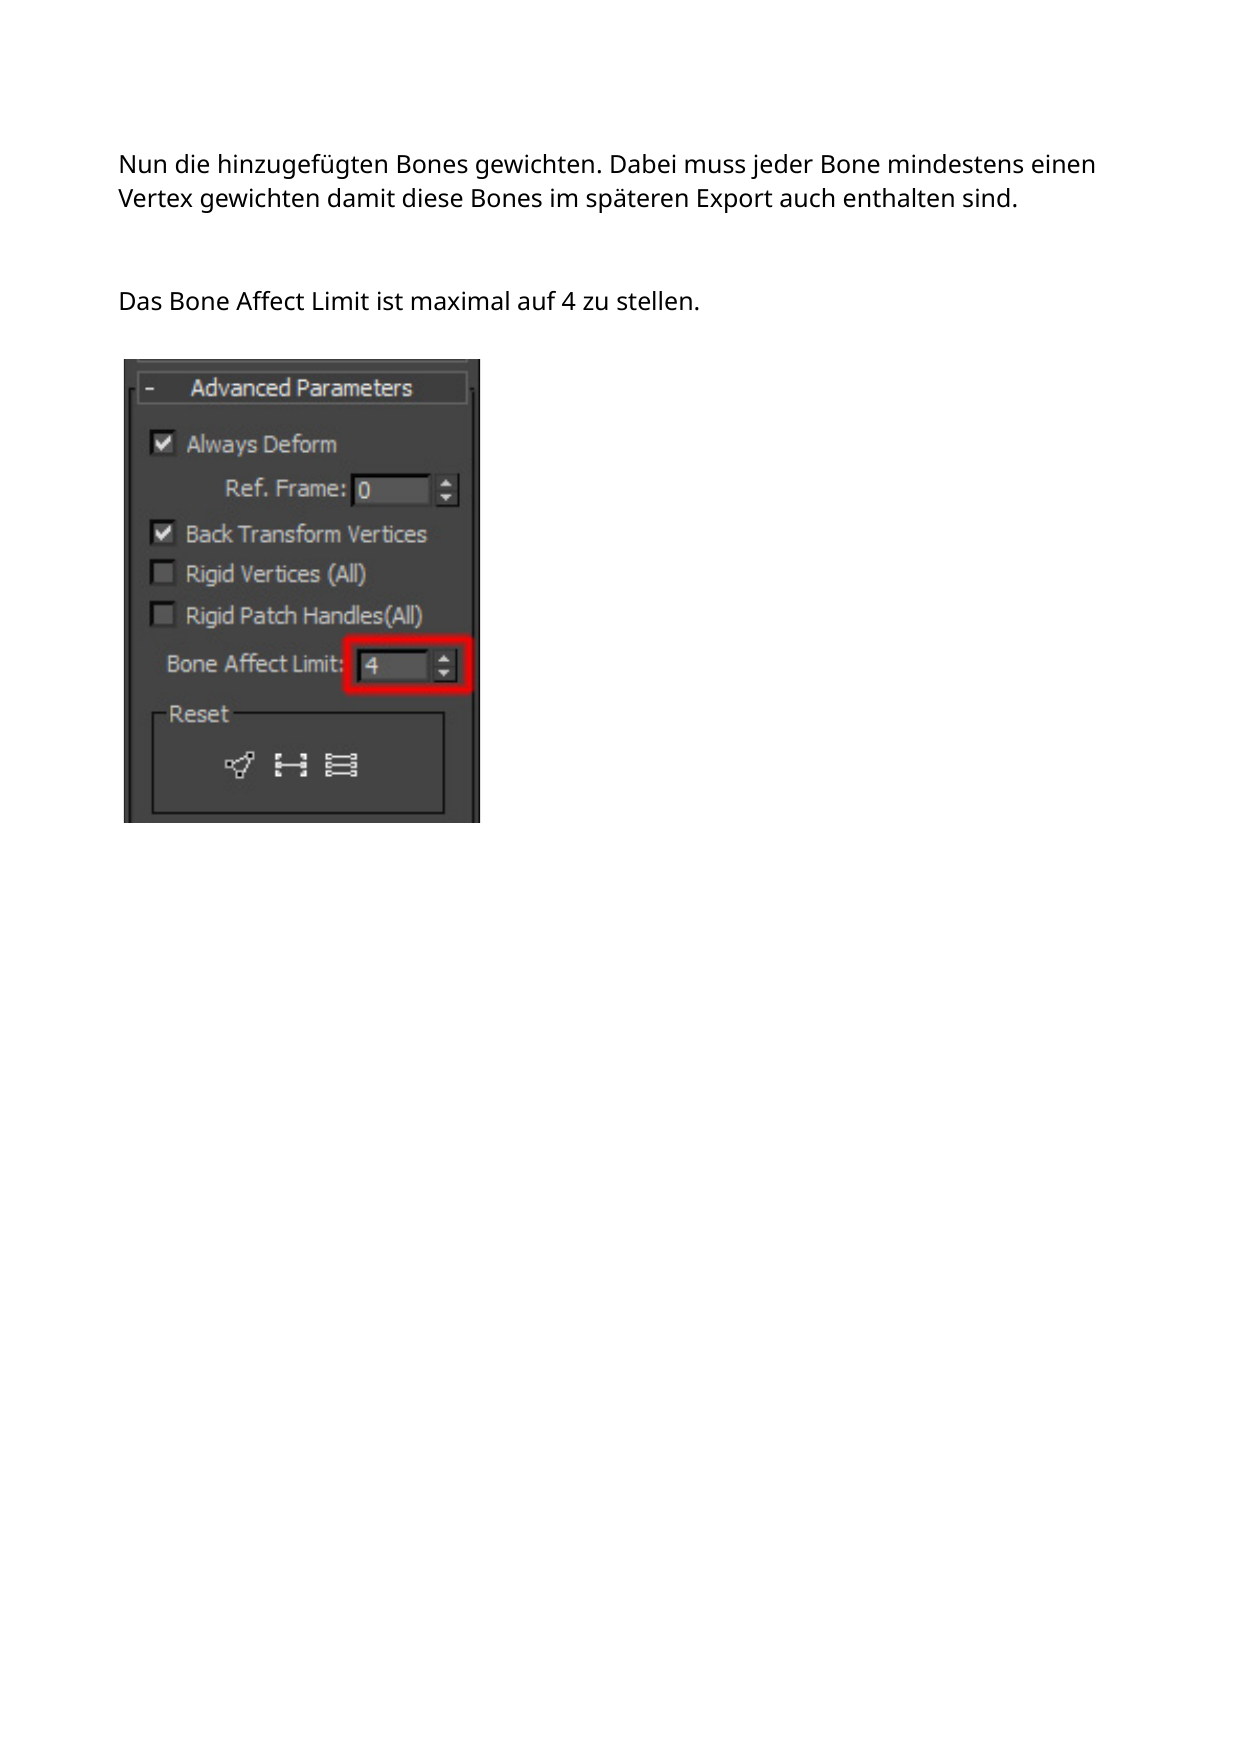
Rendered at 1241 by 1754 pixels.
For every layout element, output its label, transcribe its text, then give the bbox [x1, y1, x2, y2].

text Das Bone Affect Limit ist maximal auf 4 zu stellen. [118, 283, 1122, 317]
text Nun die hinzugefügten Bones gewichten. Dabei muss jeder Bone mindestens einen Vertex gewichten damit diese Bones im späteren Export auch enthalten sind. [118, 147, 1122, 215]
